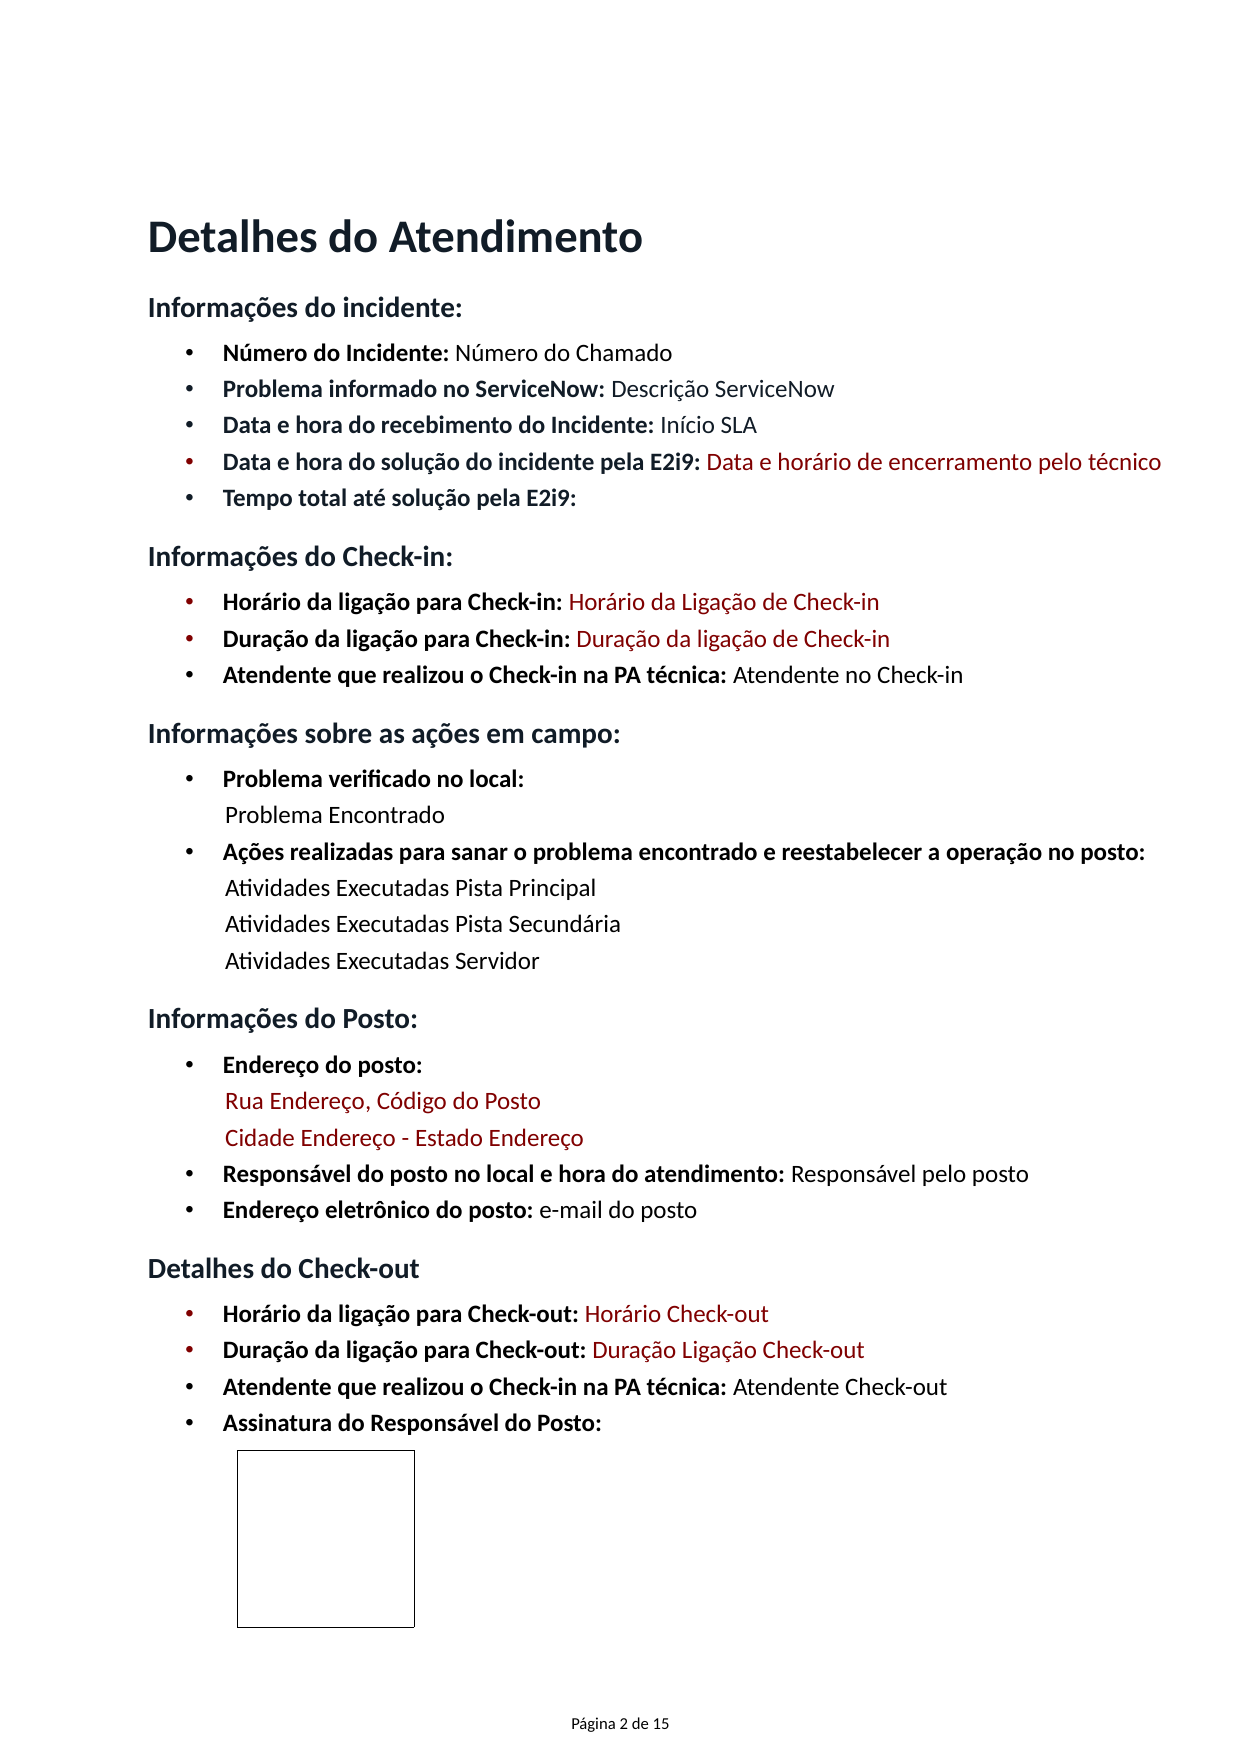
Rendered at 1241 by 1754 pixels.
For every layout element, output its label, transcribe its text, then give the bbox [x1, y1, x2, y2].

list Atendente que realizou o Check-in na PA técnica: Atendente Check-out [185, 1371, 1240, 1402]
picture [0, 1713, 1241, 1754]
subtitle Detalhes do Atendimento [148, 207, 1240, 264]
picture [0, 0, 1241, 26]
list Endereço do posto: [185, 1049, 1240, 1079]
subtitle Detalhes do Check-out [148, 1250, 1240, 1286]
list Endereço eletrônico do posto: e-mail do posto [185, 1194, 1240, 1225]
list Data e hora do recebimento do Incidente: Início SLA [185, 410, 1240, 440]
list Horário da ligação para Check-in: Horário da Ligação de Check-in [185, 586, 1240, 617]
list Número do Incidente: Número do Chamado [185, 337, 1240, 367]
text Rua Endereço, Código do Posto [225, 1085, 1240, 1116]
list Responsável do posto no local e hora do atendimento: Responsável pelo posto [185, 1158, 1240, 1189]
list Horário da ligação para Check-out: Horário Check-out [185, 1298, 1240, 1329]
list Duração da ligação para Check-in: Duração da ligação de Check-in [185, 623, 1240, 653]
text Atividades Executadas Pista Secundária [225, 909, 1240, 939]
list Data e hora do solução do incidente pela E2i9: Data e horário de encerramento pelo técnico [185, 446, 1240, 477]
picture [0, 1650, 1241, 1677]
subtitle Informações do incidente: [148, 289, 1240, 324]
subtitle Informações sobre as ações em campo: [148, 715, 1240, 750]
text Problema Encontrado [225, 799, 1240, 830]
subtitle Informações do Check-in: [148, 538, 1240, 574]
list Duração da ligação para Check-out: Duração Ligação Check-out [185, 1335, 1240, 1365]
list Assinatura do Responsável do Posto: [185, 1408, 1240, 1438]
text Cidade Endereço - Estado Endereço [225, 1122, 1240, 1152]
list Ações realizadas para sanar o problema encontrado e reestabelecer a operação no posto: [185, 836, 1240, 866]
list Tempo total até solução pela E2i9: [185, 483, 1240, 513]
list Problema verificado no local: [185, 763, 1240, 793]
text Atividades Executadas Servidor [225, 945, 1240, 976]
list Problema informado no ServiceNow: Descrição ServiceNow [185, 373, 1240, 404]
list Atendente que realizou o Check-in na PA técnica: Atendente no Check-in [185, 659, 1240, 690]
picture [245, 1458, 406, 1485]
subtitle Informações do Posto: [148, 1001, 1240, 1036]
text Atividades Executadas Pista Principal [225, 872, 1240, 903]
